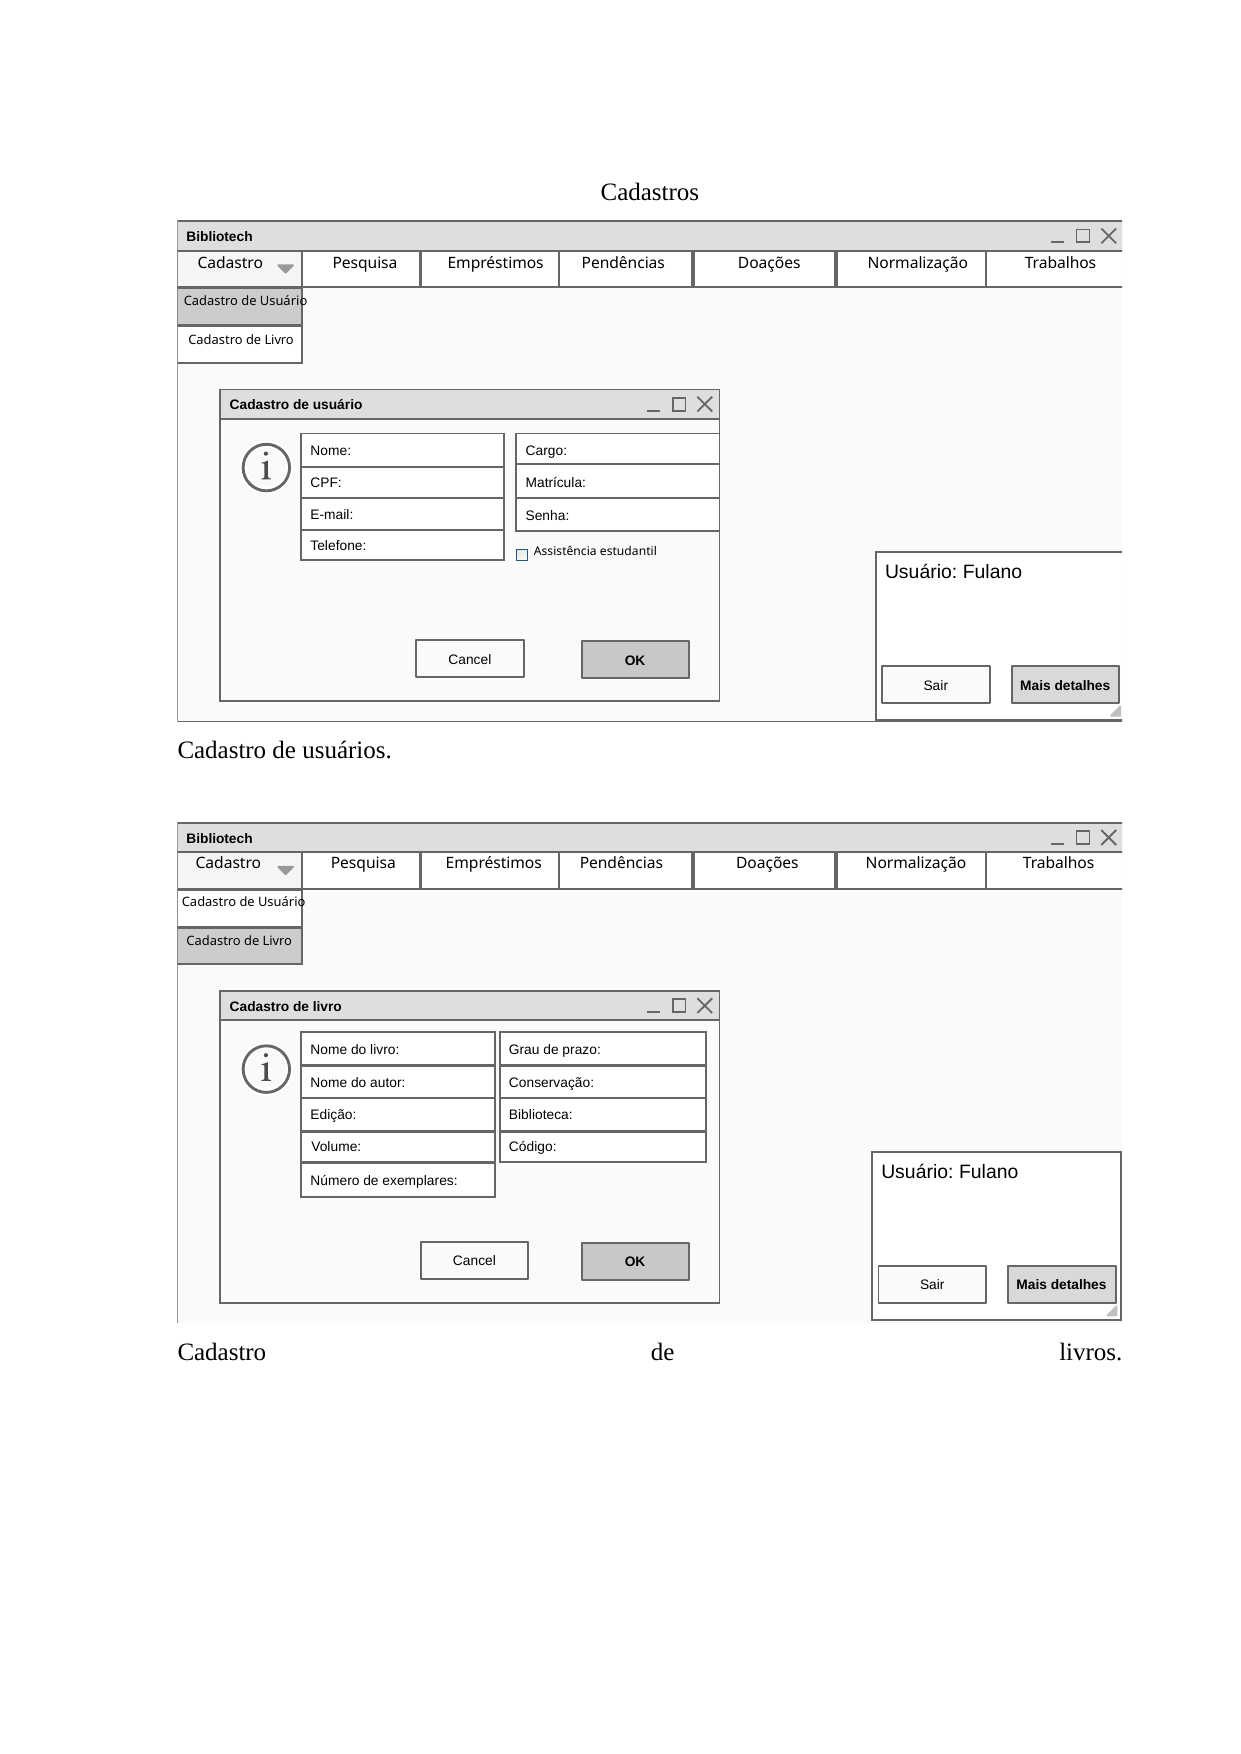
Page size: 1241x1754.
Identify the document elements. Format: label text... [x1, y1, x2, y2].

text Cadastro de usuários. [177, 722, 1122, 764]
text Cadastros [177, 177, 1122, 206]
text Cadastro de livros. [177, 1323, 1122, 1409]
